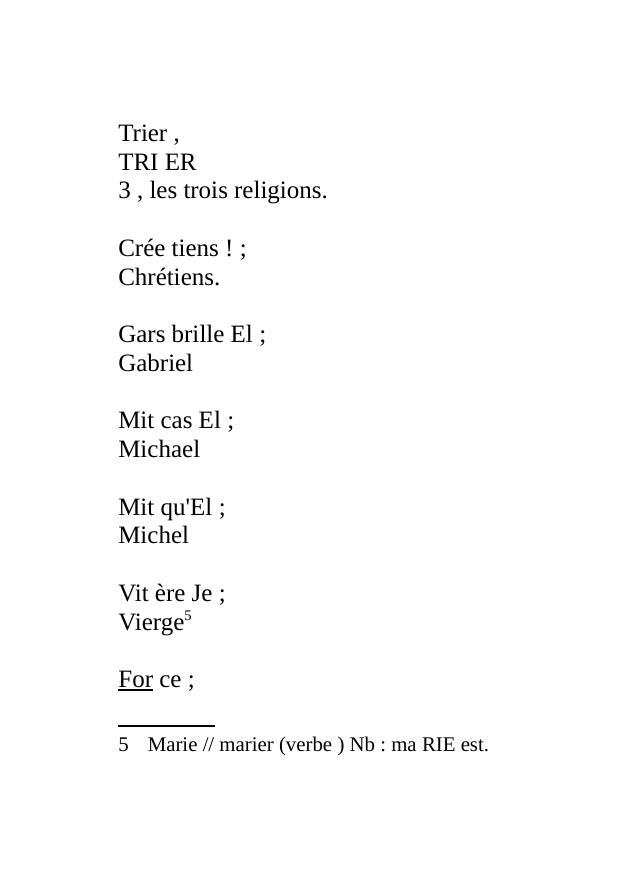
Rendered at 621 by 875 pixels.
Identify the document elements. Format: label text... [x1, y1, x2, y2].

text Trier , [118, 118, 502, 147]
text Vierge [118, 607, 502, 636]
text For ce ; [118, 664, 502, 693]
text Crée tiens ! ; [118, 233, 502, 262]
text 3 , les trois religions. [118, 176, 502, 204]
text Chrétiens. [118, 262, 502, 291]
text Gars brille El ; [118, 319, 502, 348]
text Vit ère Je ; [118, 578, 502, 607]
text Marie // marier (verbe ) Nb : ma RIE est. [118, 732, 502, 756]
text Gabriel [118, 348, 502, 377]
text Michael [118, 434, 502, 463]
text Mit cas El ; [118, 406, 502, 434]
text Mit qu'El ; [118, 492, 502, 521]
text TRI ER [118, 147, 502, 176]
text Michel [118, 521, 502, 549]
